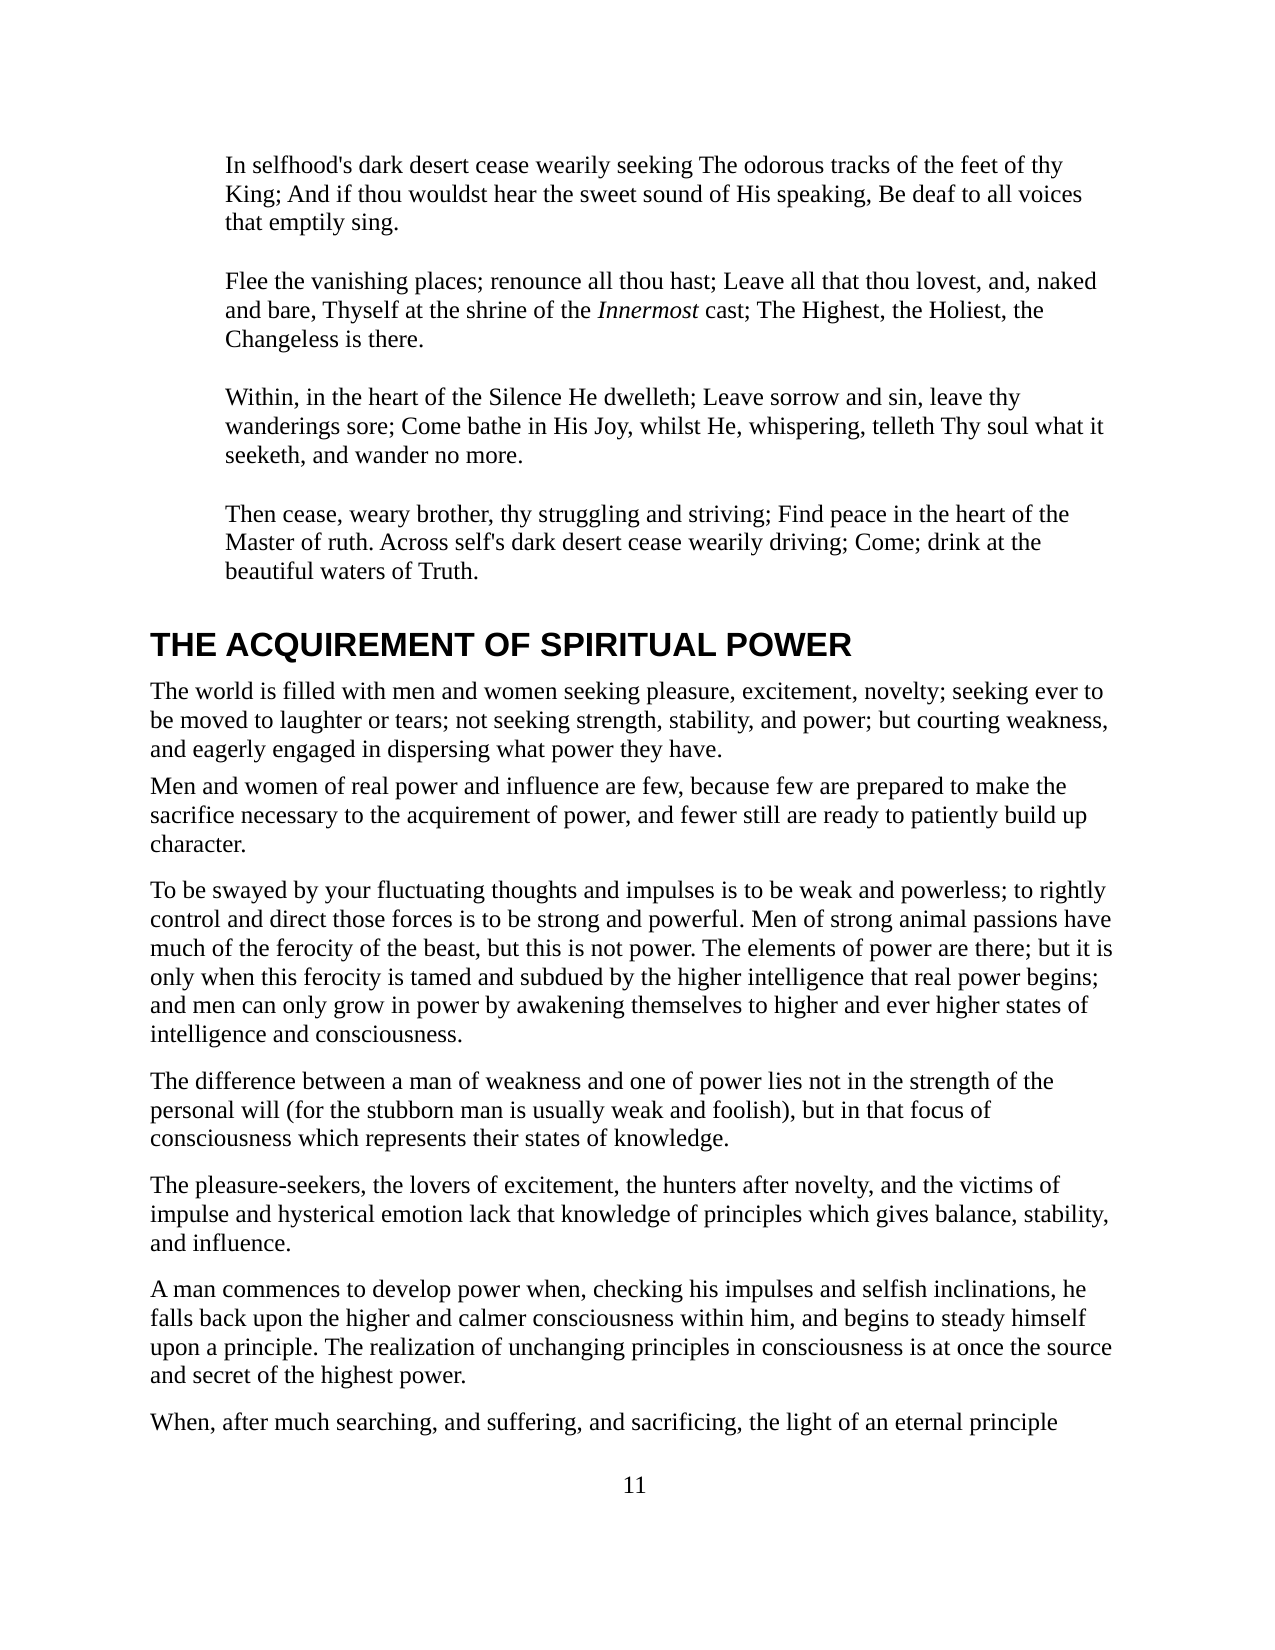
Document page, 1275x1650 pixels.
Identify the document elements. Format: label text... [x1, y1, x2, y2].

text When, after much searching, and suffering, and sacrificing, the light of an eternal principle [150, 1407, 1125, 1436]
subtitle THE ACQUIREMENT OF SPIRITUAL POWER [150, 625, 1125, 664]
text The pleasure-seekers, the lovers of excitement, the hunters after novelty, and the victims of impulse and hysterical emotion lack that knowledge of principles which gives balance, stability, and influence. [150, 1170, 1125, 1256]
text Within, in the heart of the Silence He dwelleth; Leave sorrow and sin, leave thy wanderings sore; Come bathe in His Joy, whilst He, whispering, telleth Thy soul what it seeketh, and wander no more. [225, 382, 1125, 469]
text Then cease, weary brother, thy struggling and striving; Find peace in the heart of the Master of ruth. Across self's dark desert cease wearily driving; Come; drink at the beautiful waters of Truth. [225, 499, 1125, 585]
text To be swayed by your fluctuating thoughts and impulses is to be weak and powerless; to rightly control and direct those forces is to be strong and powerful. Men of strong animal passions have much of the ferocity of the beast, but this is not power. The elements of power are there; but it is only when this ferocity is tamed and subdued by the higher intelligence that real power begins; and men can only grow in power by awakening themselves to higher and ever higher states of intelligence and consciousness. [150, 876, 1125, 1048]
text The difference between a man of weakness and one of power lies not in the strength of the personal will (for the stubborn man is usually weak and foolish), but in that focus of consciousness which represents their states of knowledge. [150, 1066, 1125, 1152]
text In selfhood's dark desert cease wearily seeking The odorous tracks of the feet of thy King; And if thou wouldst hear the sweet sound of His speaking, Be deaf to all voices that emptily sing. [225, 150, 1125, 236]
text Men and women of real power and influence are few, because few are prepared to make the sacrifice necessary to the acquirement of power, and fewer still are ready to patiently build up character. [150, 771, 1125, 858]
text Flee the vanishing places; renounce all thou hast; Leave all that thou lovest, and, naked and bare, Thyself at the shrine of the Innermost cast; The Highest, the Holiest, the Changeless is there. [225, 266, 1125, 352]
text The world is filled with men and women seeking pleasure, excitement, novelty; seeking ever to be moved to laughter or tears; not seeking strength, stability, and power; but courting weakness, and eagerly engaged in dispersing what power they have. [150, 676, 1125, 762]
text A man commences to develop power when, checking his impulses and selfish inclinations, he falls back upon the higher and calmer consciousness within him, and begins to steady himself upon a principle. The realization of unchanging principles in consciousness is at once the source and secret of the highest power. [150, 1274, 1125, 1389]
